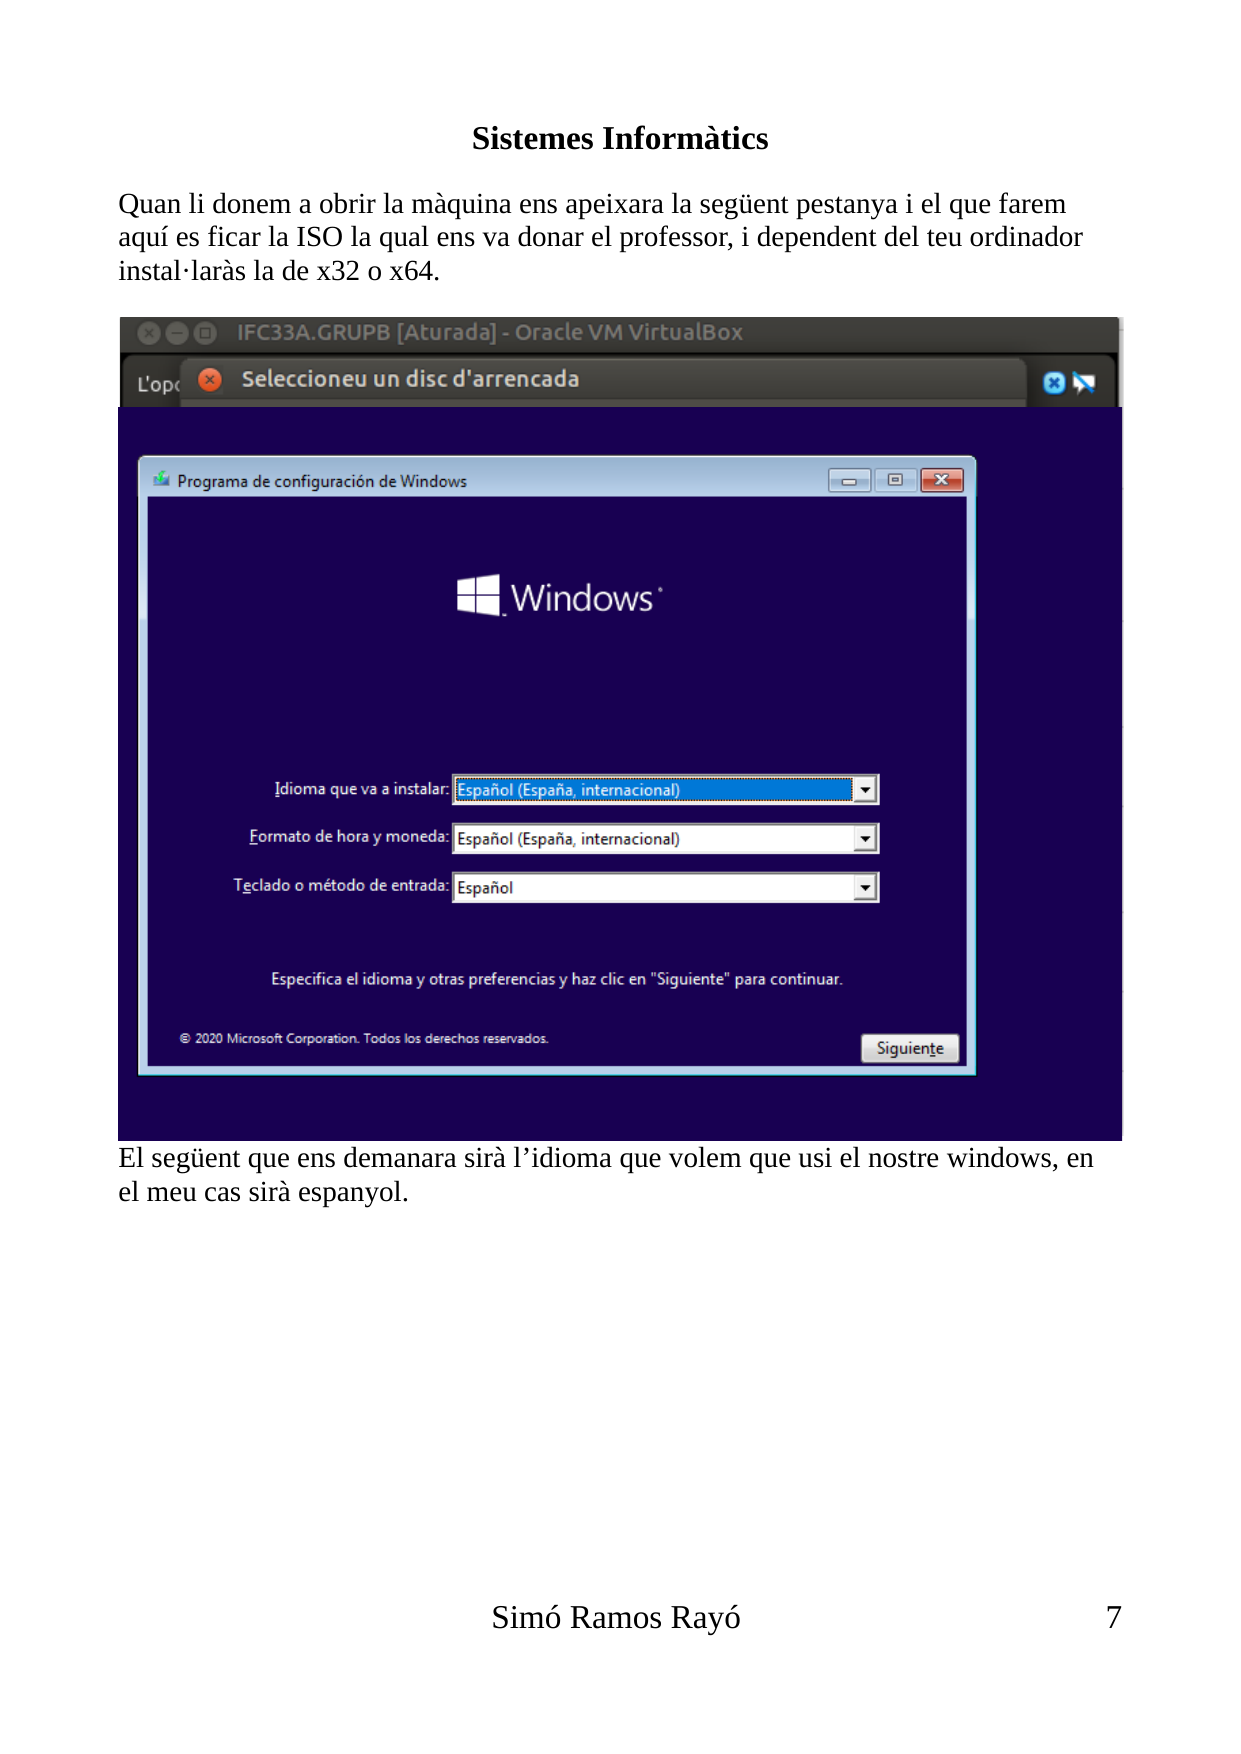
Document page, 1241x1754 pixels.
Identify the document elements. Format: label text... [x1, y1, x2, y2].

text Quan li donem a obrir la màquina ens apeixara la següent pestanya i el que farem aquí es ficar la ISO la qual ens va donar el professor, i dependent del teu ordinador instal·laràs la de x32 o x64. [118, 186, 1122, 287]
picture [118, 317, 1124, 1141]
text El següent que ens demanara sirà l’idioma que volem que usi el nostre windows, en el meu cas sirà espanyol. [118, 1141, 1122, 1207]
